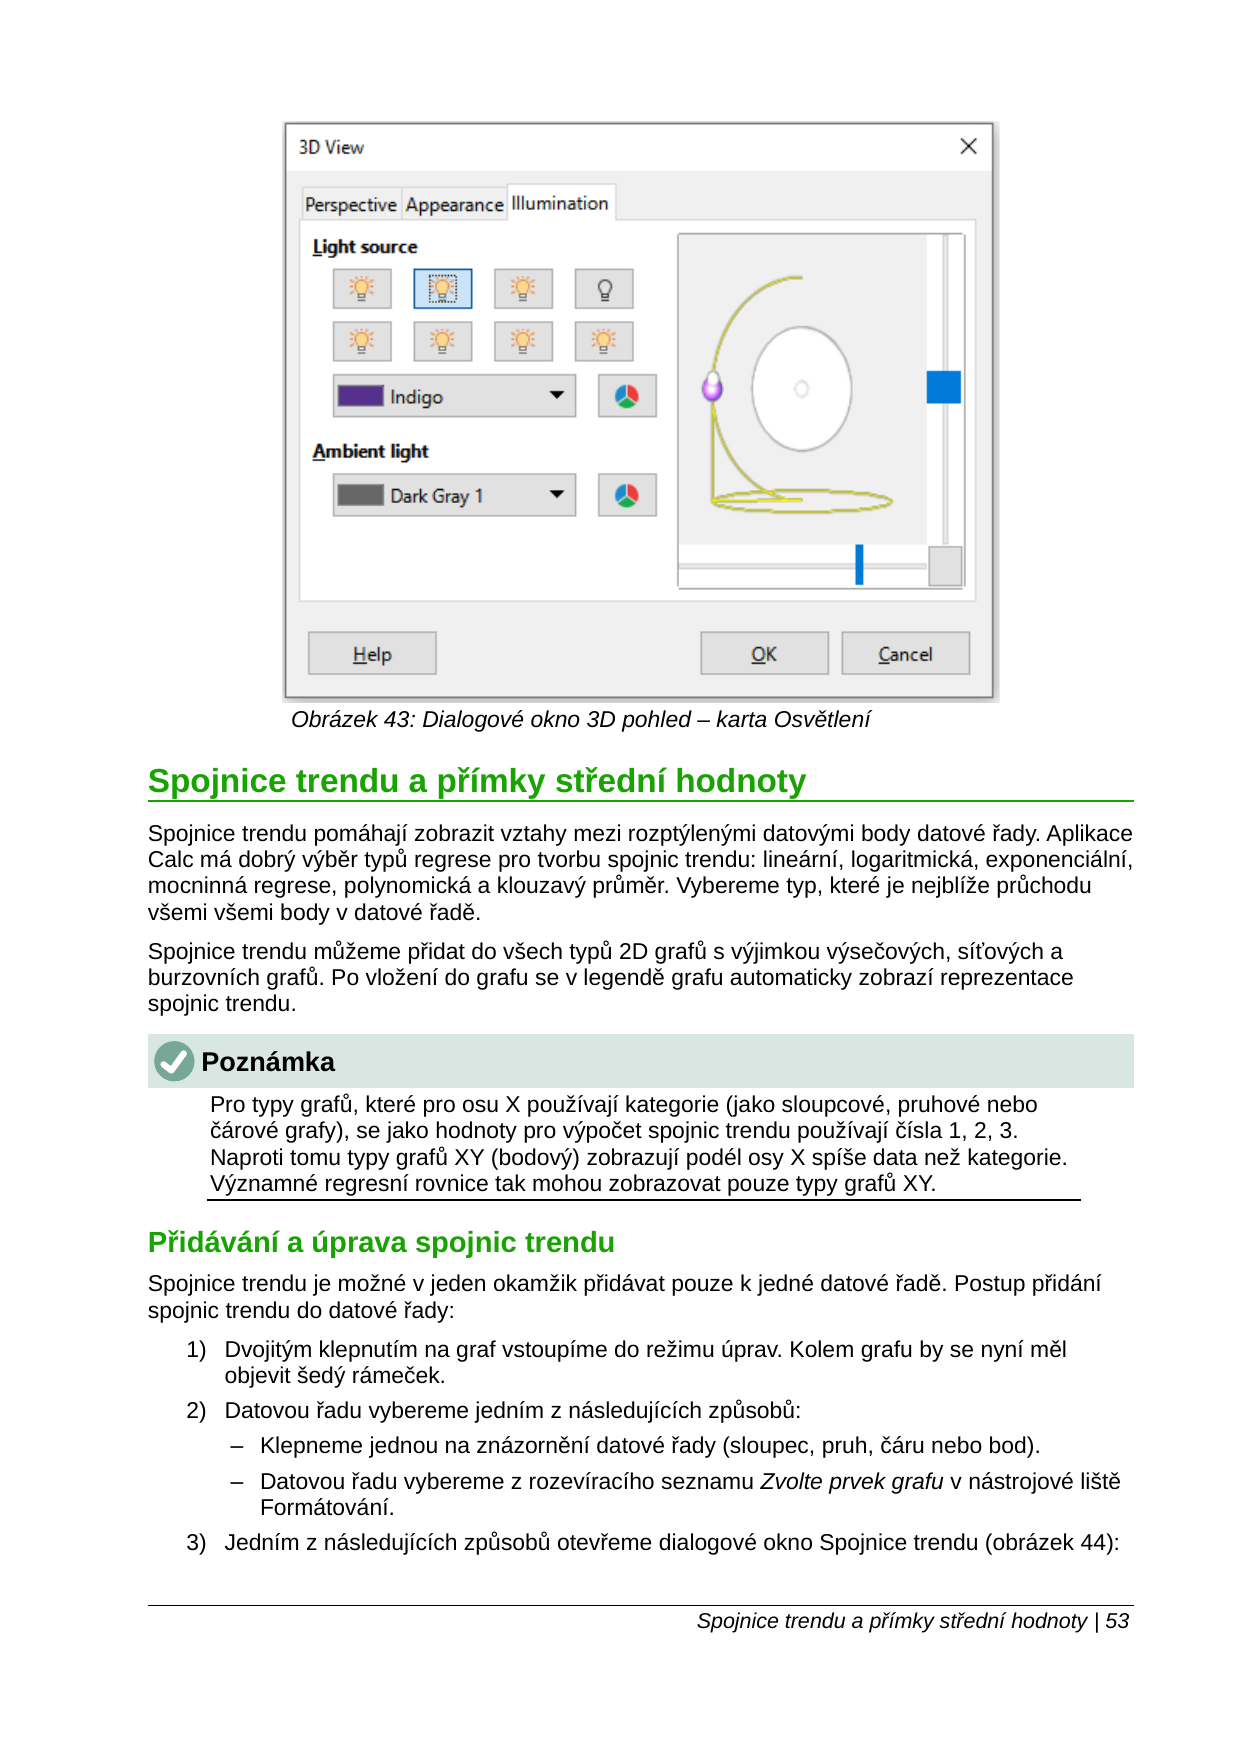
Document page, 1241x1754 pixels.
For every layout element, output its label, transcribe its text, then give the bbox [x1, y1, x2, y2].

subtitle Poznámka [148, 1034, 1134, 1088]
list Klepneme jednou na znázornění datové řady (sloupec, pruh, čáru nebo bod). [230, 1432, 1134, 1459]
list Jedním z následujících způsobů otevřeme dialogové okno Spojnice trendu (obrázek 44): [207, 1529, 1134, 1556]
subtitle Spojnice trendu a přímky střední hodnoty [148, 762, 1134, 800]
list Datovou řadu vybereme z rozevíracího seznamu Zvolte prvek grafu v nástrojové liště Formátování. [230, 1468, 1134, 1520]
text Spojnice trendu pomáhají zobrazit vztahy mezi rozptýlenými datovými body datové řady. Aplikace Calc má dobrý výběr typů regrese pro tvorbu spojnic trendu: lineární, logaritmická, exponenciální, mocninná regrese, polynomická a klouzavý průměr. Vybereme typ, které je nejblíže průchodu všemi všemi body v datové řadě. [148, 820, 1134, 925]
picture [282, 121, 1000, 703]
subtitle Přidávání a úprava spojnic trendu [148, 1225, 1134, 1259]
text Spojnice trendu můžeme přidat do všech typů 2D grafů s výjimkou výsečových, síťových a burzovních grafů. Po vložení do grafu se v legendě grafu automaticky zobrazí reprezentace spojnic trendu. [148, 938, 1134, 1017]
text Spojnice trendu je možné v jeden okamžik přidávat pouze k jedné datové řadě. Postup přidání spojnic trendu do datové řady: [148, 1270, 1134, 1323]
list Dvojitým klepnutím na graf vstoupíme do režimu úprav. Kolem grafu by se nyní měl objevit šedý rámeček. [207, 1336, 1134, 1388]
text Obrázek 43: Dialogové okno 3D pohled – karta Osvětlení [279, 118, 1003, 732]
list Datovou řadu vybereme jedním z následujících způsobů: [207, 1397, 1134, 1423]
text Pro typy grafů, které pro osu X používají kategorie (jako sloupcové, pruhové nebo čárové grafy), se jako hodnoty pro výpočet spojnic trendu používají čísla 1, 2, 3. Naproti tomu typy grafů XY (bodový) zobrazují podél osy X spíše data než kategorie. Významné regresní rovnice tak mohou zobrazovat pouze typy grafů XY. [207, 1088, 1081, 1199]
